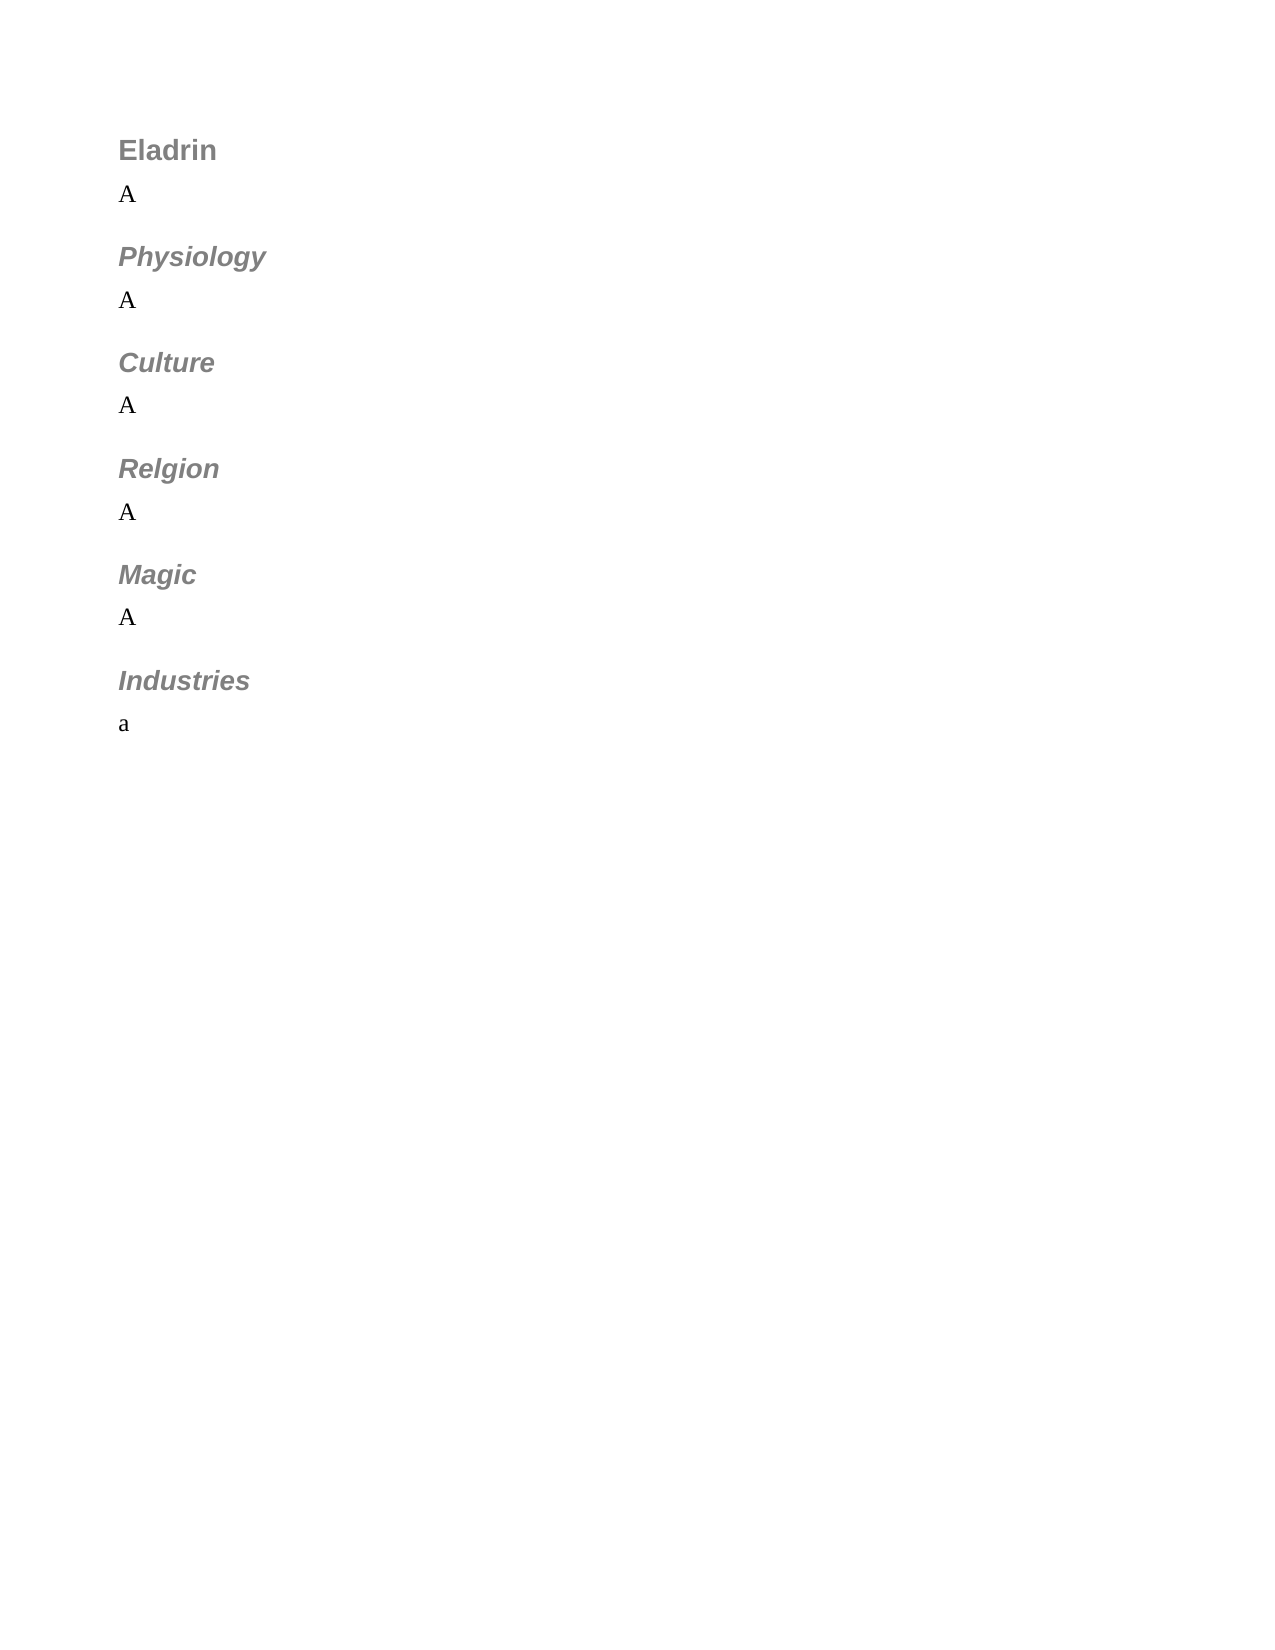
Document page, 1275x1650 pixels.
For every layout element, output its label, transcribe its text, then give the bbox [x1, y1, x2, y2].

text A [118, 497, 1157, 525]
text A [118, 285, 1157, 313]
subtitle Relgion [118, 452, 1157, 484]
subtitle Culture [118, 346, 1157, 378]
subtitle Eladrin [118, 133, 1157, 166]
subtitle Physiology [118, 240, 1157, 272]
text A [118, 602, 1157, 631]
subtitle Industries [118, 664, 1157, 696]
subtitle Magic [118, 558, 1157, 590]
text a [118, 708, 1157, 737]
text A [118, 391, 1157, 419]
text A [118, 179, 1157, 207]
